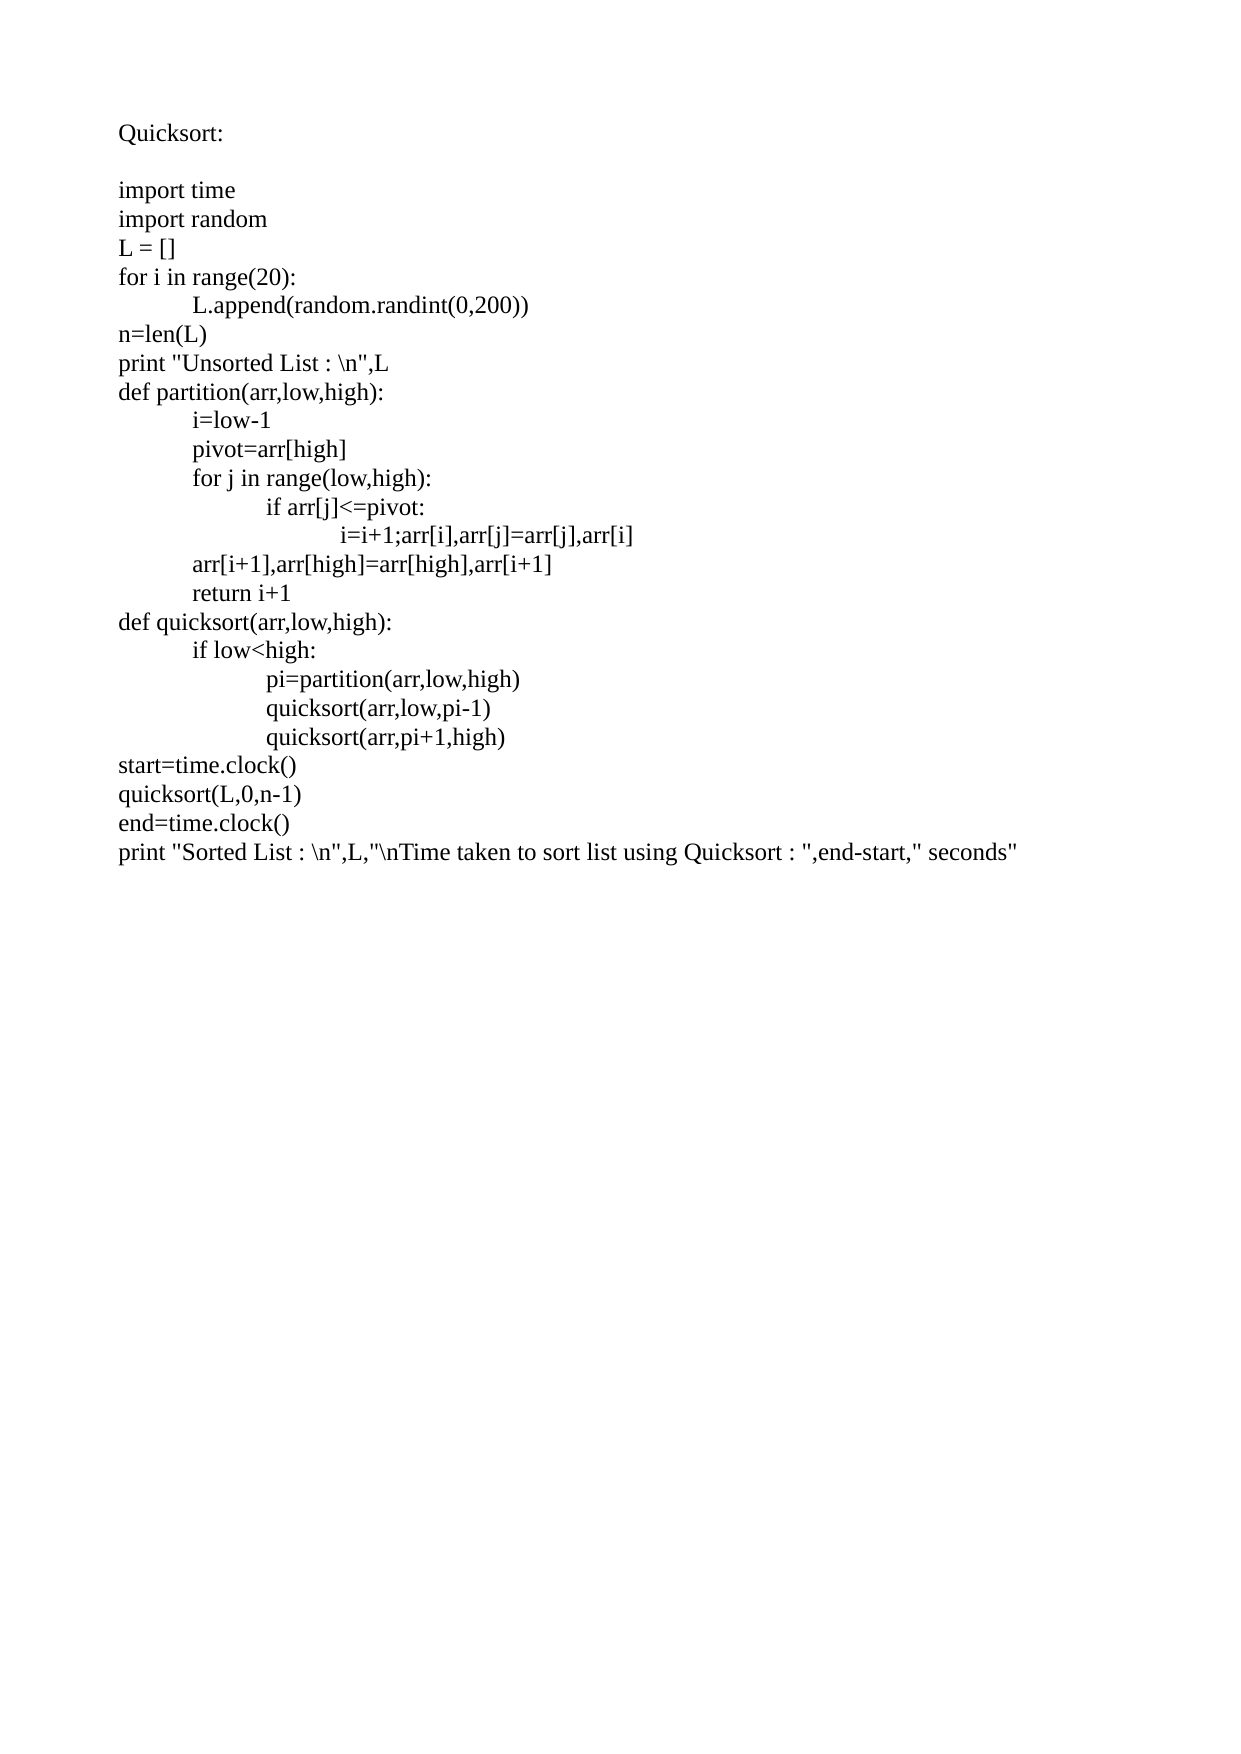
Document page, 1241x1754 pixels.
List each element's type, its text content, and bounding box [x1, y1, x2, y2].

text if low<high: [118, 636, 1122, 664]
text for i in range(20): [118, 262, 1122, 291]
text L.append(random.randint(0,200)) [118, 291, 1122, 319]
text i=i+1;arr[i],arr[j]=arr[j],arr[i] [118, 521, 1122, 549]
text quicksort(arr,low,pi-1) [118, 693, 1122, 722]
text arr[i+1],arr[high]=arr[high],arr[i+1] [118, 549, 1122, 578]
text i=low-1 [118, 406, 1122, 434]
text import random [118, 204, 1122, 233]
text import time [118, 176, 1122, 204]
text def quicksort(arr,low,high): [118, 607, 1122, 636]
text for j in range(low,high): [118, 463, 1122, 492]
text if arr[j]<=pivot: [118, 492, 1122, 521]
text quicksort(arr,pi+1,high) [118, 722, 1122, 751]
text start=time.clock() [118, 751, 1122, 779]
text pi=partition(arr,low,high) [118, 664, 1122, 693]
text def partition(arr,low,high): [118, 377, 1122, 406]
text print "Unsorted List : \n",L [118, 348, 1122, 377]
text return i+1 [118, 578, 1122, 607]
text end=time.clock() [118, 808, 1122, 837]
text pivot=arr[high] [118, 434, 1122, 463]
text print "Sorted List : \n",L,"\nTime taken to sort list using Quicksort : ",end-start," seconds" [118, 837, 1122, 866]
text L = [] [118, 233, 1122, 262]
text n=len(L) [118, 319, 1122, 348]
text quicksort(L,0,n-1) [118, 779, 1122, 808]
text Quicksort: [118, 118, 1122, 147]
